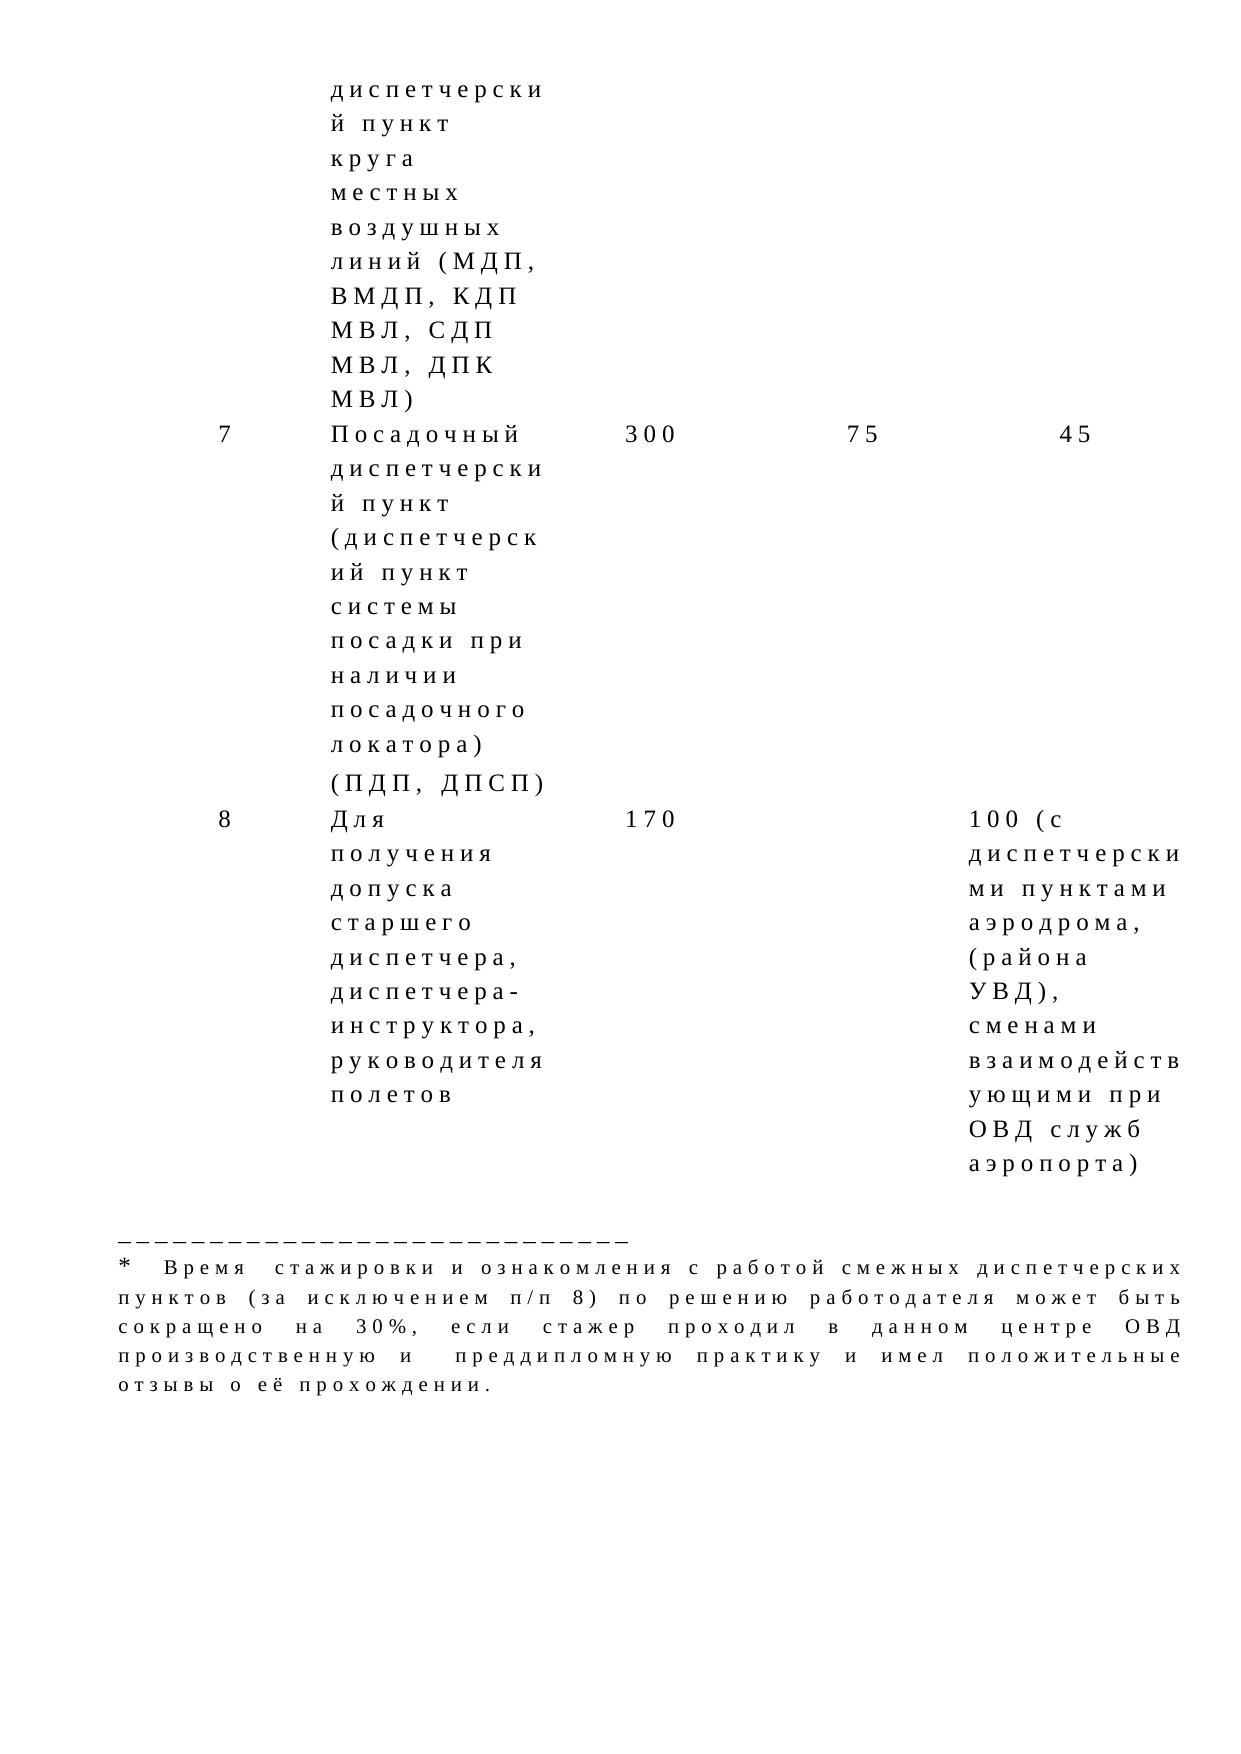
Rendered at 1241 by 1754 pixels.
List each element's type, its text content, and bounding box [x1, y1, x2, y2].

table_cell 8 [118, 804, 331, 1183]
table_cell 170 [543, 804, 756, 1183]
table_cell 300 [543, 419, 756, 804]
table_cell [756, 804, 968, 1183]
table_cell Для получения допуска старшего диспетчера, диспетчера-инструктора, руководителя полетов [331, 804, 543, 1183]
table_cell [969, 74, 1181, 419]
table_cell 45 [969, 419, 1181, 804]
table_cell Посадочный диспетчерский пункт (диспетчерский пункт системы посадки при наличии посадочного локатора) (ПДП, ДПСП) [331, 419, 543, 804]
text ____________________________ [118, 1217, 1181, 1246]
table_cell 100 (с диспетчерскими пунктами аэродрома, (района УВД), сменами взаимодействующими при ОВД служб аэропорта) [969, 804, 1181, 1183]
table_cell диспетчерский пункт круга местных воздушных линий (МДП, ВМДП, КДП МВЛ, СДП МВЛ, ДПК МВЛ) [331, 74, 543, 419]
text * Время стажировки и ознакомления с работой смежных диспетчерских пунктов (за исключением п/п 8) по решению работодателя может быть сокращено на 30%, если стажер проходил в данном центре ОВД производственную и преддипломную практику и имел положительные отзывы о её прохождении. [118, 1251, 1181, 1396]
table_cell [118, 74, 331, 419]
table_cell [756, 74, 968, 419]
table_cell 75 [756, 419, 968, 804]
table_cell [543, 74, 756, 419]
table_cell 7 [118, 419, 331, 804]
